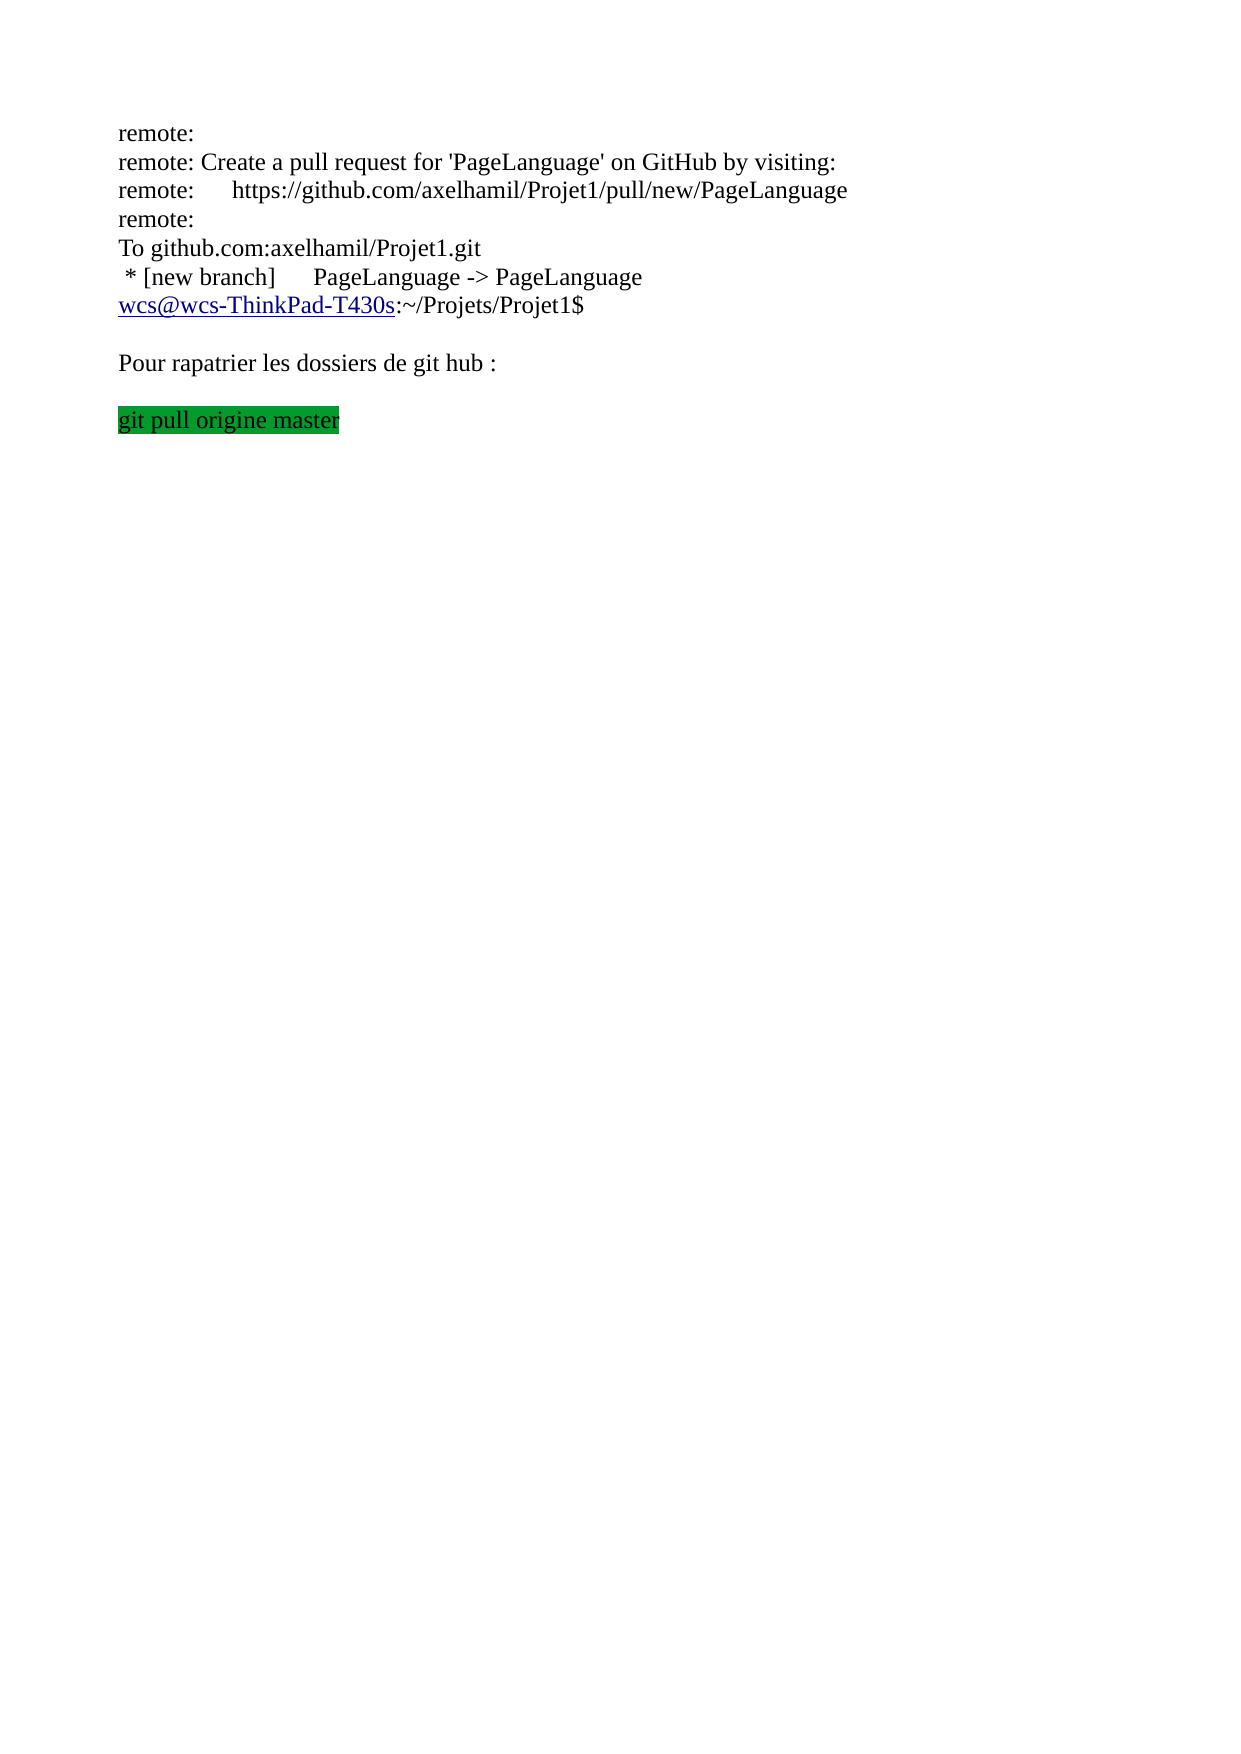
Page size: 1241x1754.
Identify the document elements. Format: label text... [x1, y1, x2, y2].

text Pour rapatrier les dossiers de git hub : [118, 348, 1122, 377]
text remote: [118, 118, 1122, 147]
text To github.com:axelhamil/Projet1.git [118, 233, 1122, 262]
text wcs@wcs-ThinkPad-T430s:~/Projets/Projet1$ [118, 291, 1122, 319]
text git pull origine master [118, 406, 1122, 434]
text remote: https://github.com/axelhamil/Projet1/pull/new/PageLanguage [118, 176, 1122, 204]
text * [new branch] PageLanguage -> PageLanguage [118, 262, 1122, 291]
text remote: Create a pull request for 'PageLanguage' on GitHub by visiting: [118, 147, 1122, 176]
text remote: [118, 204, 1122, 233]
